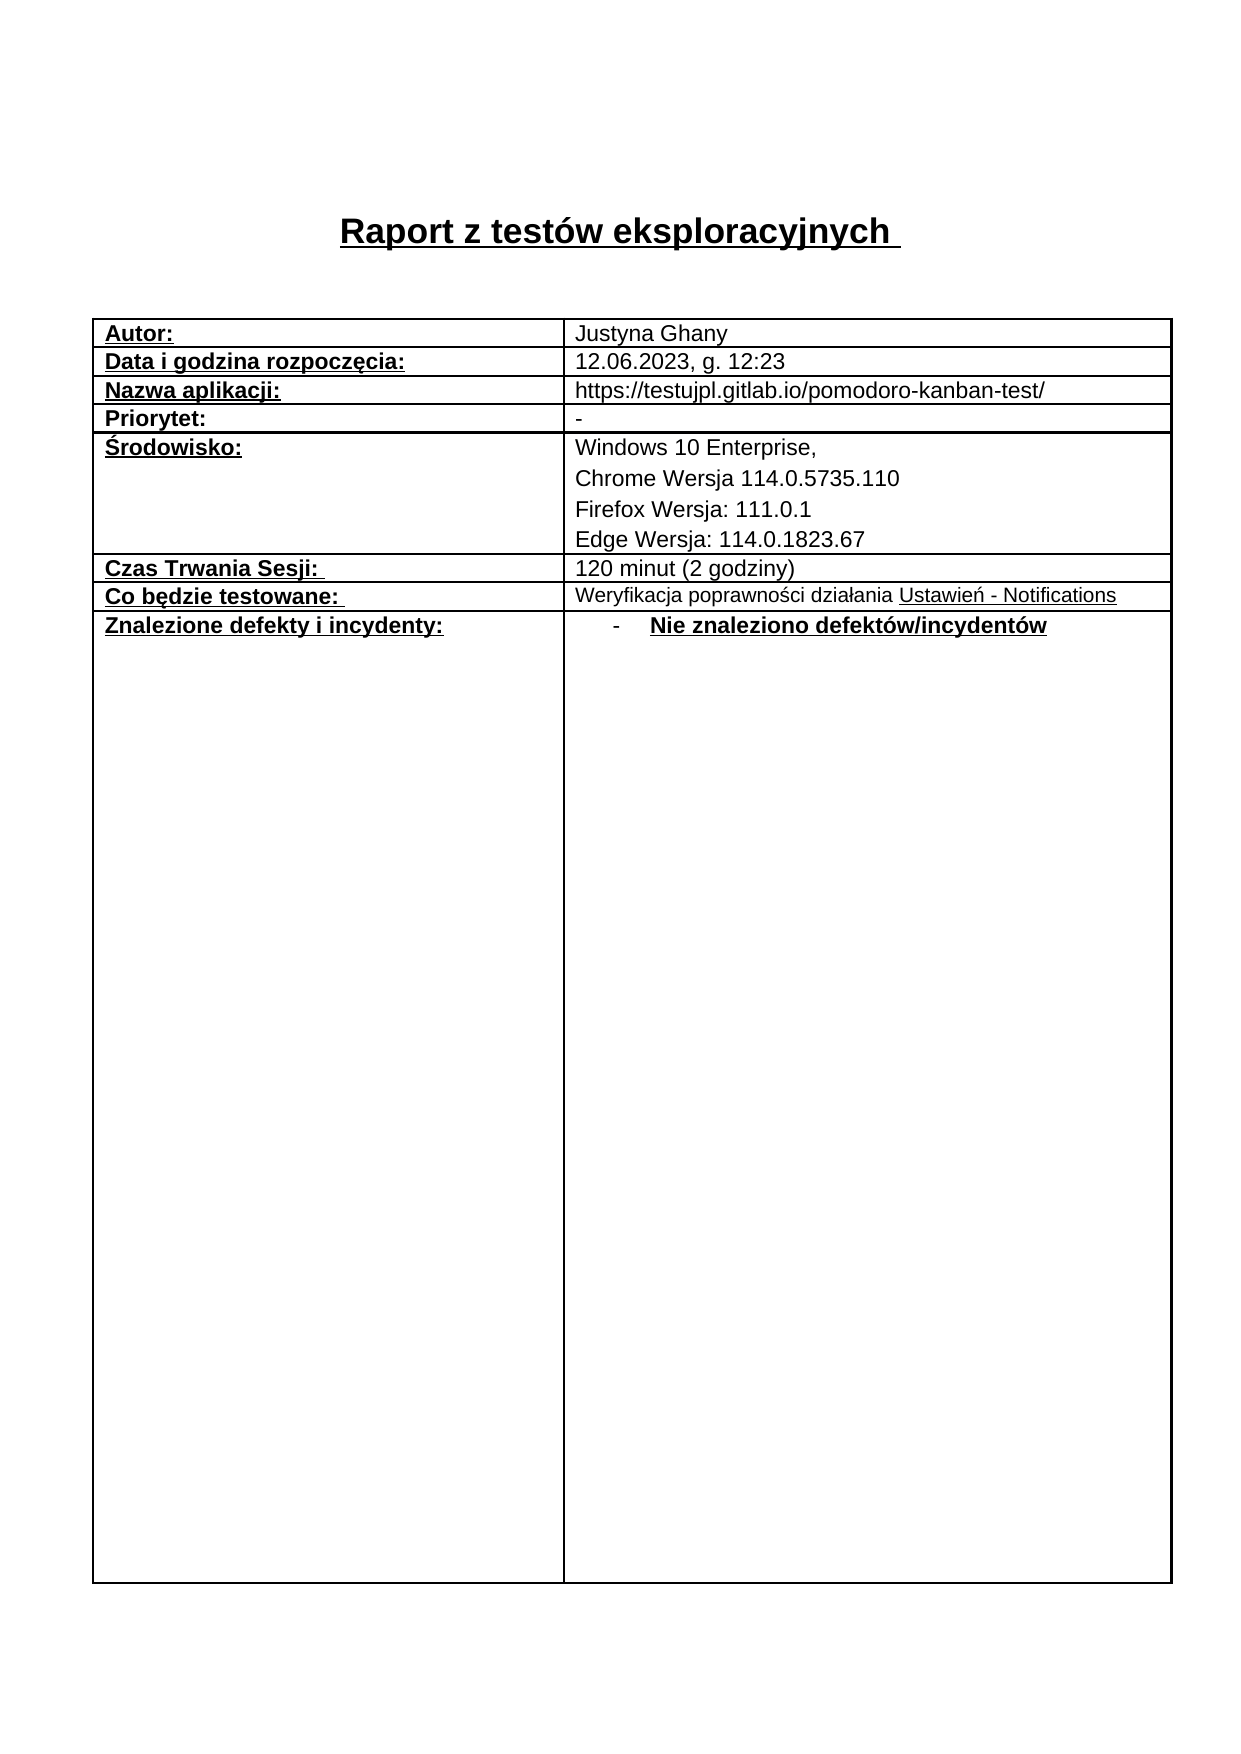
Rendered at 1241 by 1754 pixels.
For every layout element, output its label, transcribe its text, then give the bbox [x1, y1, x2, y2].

table_cell Priorytet: [94, 405, 563, 431]
table_header Autor: [94, 320, 563, 346]
table_cell Weryfikacja poprawności działania Ustawień - Notifications [565, 583, 1170, 610]
table_header Justyna Ghany [565, 320, 1170, 346]
table_cell Znalezione defekty i incydenty: [94, 612, 563, 1582]
table_cell Windows 10 Enterprise, Chrome Wersja 114.0.5735.110 Firefox Wersja: 111.0.1 Edge Wersja: 114.0.1823.67 [565, 434, 1170, 553]
table_cell 120 minut (2 godziny) [565, 555, 1170, 581]
table_cell Data i godzina rozpoczęcia: [94, 348, 563, 374]
table_cell Czas Trwania Sesji: [94, 555, 563, 581]
table_cell Środowisko: [94, 434, 563, 553]
text Raport z testów eksploracyjnych [150, 210, 1090, 251]
table_cell https://testujpl.gitlab.io/pomodoro-kanban-test/ [565, 377, 1170, 403]
table_cell Co będzie testowane: [94, 583, 563, 610]
table_cell 12.06.2023, g. 12:23 [565, 348, 1170, 374]
table_cell Nazwa aplikacji: [94, 377, 563, 403]
table_cell - [565, 405, 1170, 431]
table_cell Nie znaleziono defektów/incydentów [565, 612, 1170, 1582]
